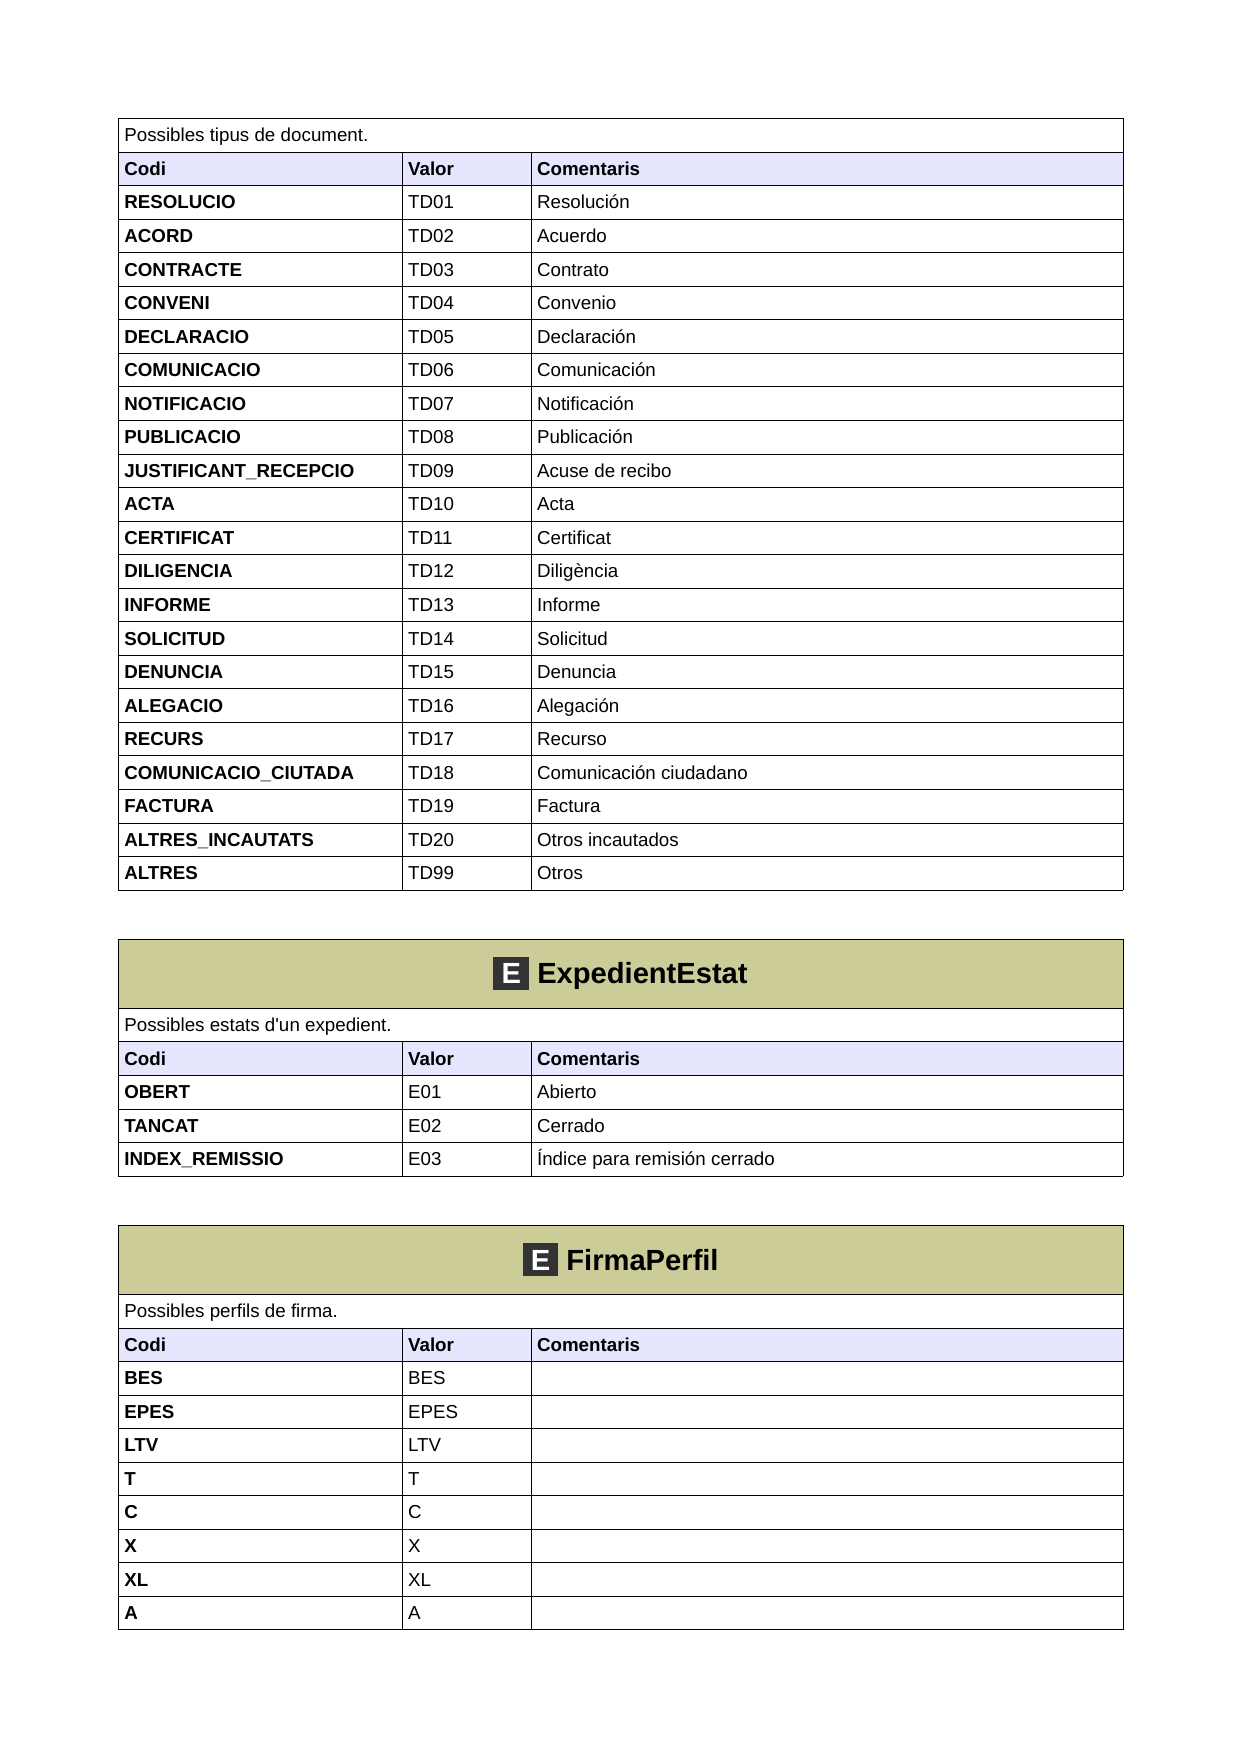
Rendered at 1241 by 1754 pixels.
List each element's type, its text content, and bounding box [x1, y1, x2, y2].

table_cell [532, 1530, 1123, 1562]
table_cell TD99 [403, 857, 531, 889]
table_header E FirmaPerfil [119, 1226, 1123, 1294]
table_cell Publicación [532, 421, 1123, 453]
table_header E ExpedientEstat [119, 940, 1123, 1008]
table_cell ACORD [119, 220, 402, 252]
table_cell DECLARACIO [119, 320, 402, 353]
table_cell T [119, 1463, 402, 1495]
table_cell Convenio [532, 287, 1123, 319]
table_cell Factura [532, 790, 1123, 822]
table_cell EPES [119, 1396, 402, 1428]
table_cell TD17 [403, 723, 531, 755]
table_cell COMUNICACIO [119, 354, 402, 386]
table_cell Valor [403, 1329, 531, 1361]
table_cell TD19 [403, 790, 531, 822]
table_cell [532, 1597, 1123, 1629]
table_cell INFORME [119, 589, 402, 621]
table_cell Codi [119, 153, 402, 185]
table_cell OBERT [119, 1076, 402, 1108]
table_cell TD08 [403, 421, 531, 453]
table_cell C [403, 1496, 531, 1529]
table_cell Abierto [532, 1076, 1123, 1108]
table_cell [532, 1429, 1123, 1462]
table_cell FACTURA [119, 790, 402, 822]
table_cell COMUNICACIO_CIUTADA [119, 756, 402, 789]
table_cell TD02 [403, 220, 531, 252]
table_cell [532, 1362, 1123, 1394]
table_cell E01 [403, 1076, 531, 1108]
table_cell XL [403, 1563, 531, 1596]
table_cell X [119, 1530, 402, 1562]
table_cell LTV [403, 1429, 531, 1462]
table_cell Comunicación ciudadano [532, 756, 1123, 789]
table_cell TD20 [403, 824, 531, 856]
table_cell DILIGENCIA [119, 555, 402, 588]
table_cell E02 [403, 1110, 531, 1142]
table_cell ALEGACIO [119, 689, 402, 722]
table_cell ACTA [119, 488, 402, 521]
table_cell [532, 1563, 1123, 1596]
table_cell TD10 [403, 488, 531, 521]
table_cell Acuerdo [532, 220, 1123, 252]
table_cell Notificación [532, 387, 1123, 420]
table_cell PUBLICACIO [119, 421, 402, 453]
table_cell Recurso [532, 723, 1123, 755]
table_cell RESOLUCIO [119, 186, 402, 219]
table_cell SOLICITUD [119, 622, 402, 655]
table_cell CERTIFICAT [119, 522, 402, 554]
table_cell Acta [532, 488, 1123, 521]
table_cell Certificat [532, 522, 1123, 554]
table_cell EPES [403, 1396, 531, 1428]
table_cell C [119, 1496, 402, 1529]
table_cell Valor [403, 153, 531, 185]
table_cell TD16 [403, 689, 531, 722]
table_cell Alegación [532, 689, 1123, 722]
table_cell Valor [403, 1042, 531, 1075]
table_cell E03 [403, 1143, 531, 1176]
table_cell Resolución [532, 186, 1123, 219]
table_cell [532, 1463, 1123, 1495]
table_cell Comentaris [532, 153, 1123, 185]
table_cell BES [403, 1362, 531, 1394]
table_cell A [119, 1597, 402, 1629]
table_cell CONTRACTE [119, 253, 402, 286]
table_cell Codi [119, 1042, 402, 1075]
table_header Possibles estats d'un expedient. [119, 1009, 1123, 1041]
table_cell X [403, 1530, 531, 1562]
table_cell Cerrado [532, 1110, 1123, 1142]
table_cell TD15 [403, 656, 531, 688]
table_cell TD05 [403, 320, 531, 353]
table_cell Contrato [532, 253, 1123, 286]
table_cell TD18 [403, 756, 531, 789]
table_cell Comentaris [532, 1329, 1123, 1361]
table_cell ALTRES [119, 857, 402, 889]
table_cell LTV [119, 1429, 402, 1462]
table_cell A [403, 1597, 531, 1629]
table_cell TD07 [403, 387, 531, 420]
table_header Possibles perfils de firma. [119, 1295, 1123, 1327]
table_header Possibles tipus de document. [119, 119, 1123, 152]
table_cell Diligència [532, 555, 1123, 588]
table_cell CONVENI [119, 287, 402, 319]
table_cell XL [119, 1563, 402, 1596]
table_cell Informe [532, 589, 1123, 621]
table_cell BES [119, 1362, 402, 1394]
table_cell T [403, 1463, 531, 1495]
table_cell [532, 1496, 1123, 1529]
table_cell TD04 [403, 287, 531, 319]
table_cell Comunicación [532, 354, 1123, 386]
table_cell [532, 1396, 1123, 1428]
table_cell TD06 [403, 354, 531, 386]
table_cell JUSTIFICANT_RECEPCIO [119, 455, 402, 487]
table_cell Índice para remisión cerrado [532, 1143, 1123, 1176]
table_cell TD03 [403, 253, 531, 286]
table_cell Declaración [532, 320, 1123, 353]
table_cell TD09 [403, 455, 531, 487]
table_cell Codi [119, 1329, 402, 1361]
table_cell TD11 [403, 522, 531, 554]
table_cell Otros [532, 857, 1123, 889]
table_cell TD14 [403, 622, 531, 655]
table_cell Otros incautados [532, 824, 1123, 856]
table_cell DENUNCIA [119, 656, 402, 688]
table_cell INDEX_REMISSIO [119, 1143, 402, 1176]
table_cell TD01 [403, 186, 531, 219]
table_cell ALTRES_INCAUTATS [119, 824, 402, 856]
table_cell NOTIFICACIO [119, 387, 402, 420]
table_cell Solicitud [532, 622, 1123, 655]
table_cell Denuncia [532, 656, 1123, 688]
table_cell TD12 [403, 555, 531, 588]
table_cell RECURS [119, 723, 402, 755]
table_cell Acuse de recibo [532, 455, 1123, 487]
table_cell TD13 [403, 589, 531, 621]
table_cell Comentaris [532, 1042, 1123, 1075]
table_cell TANCAT [119, 1110, 402, 1142]
